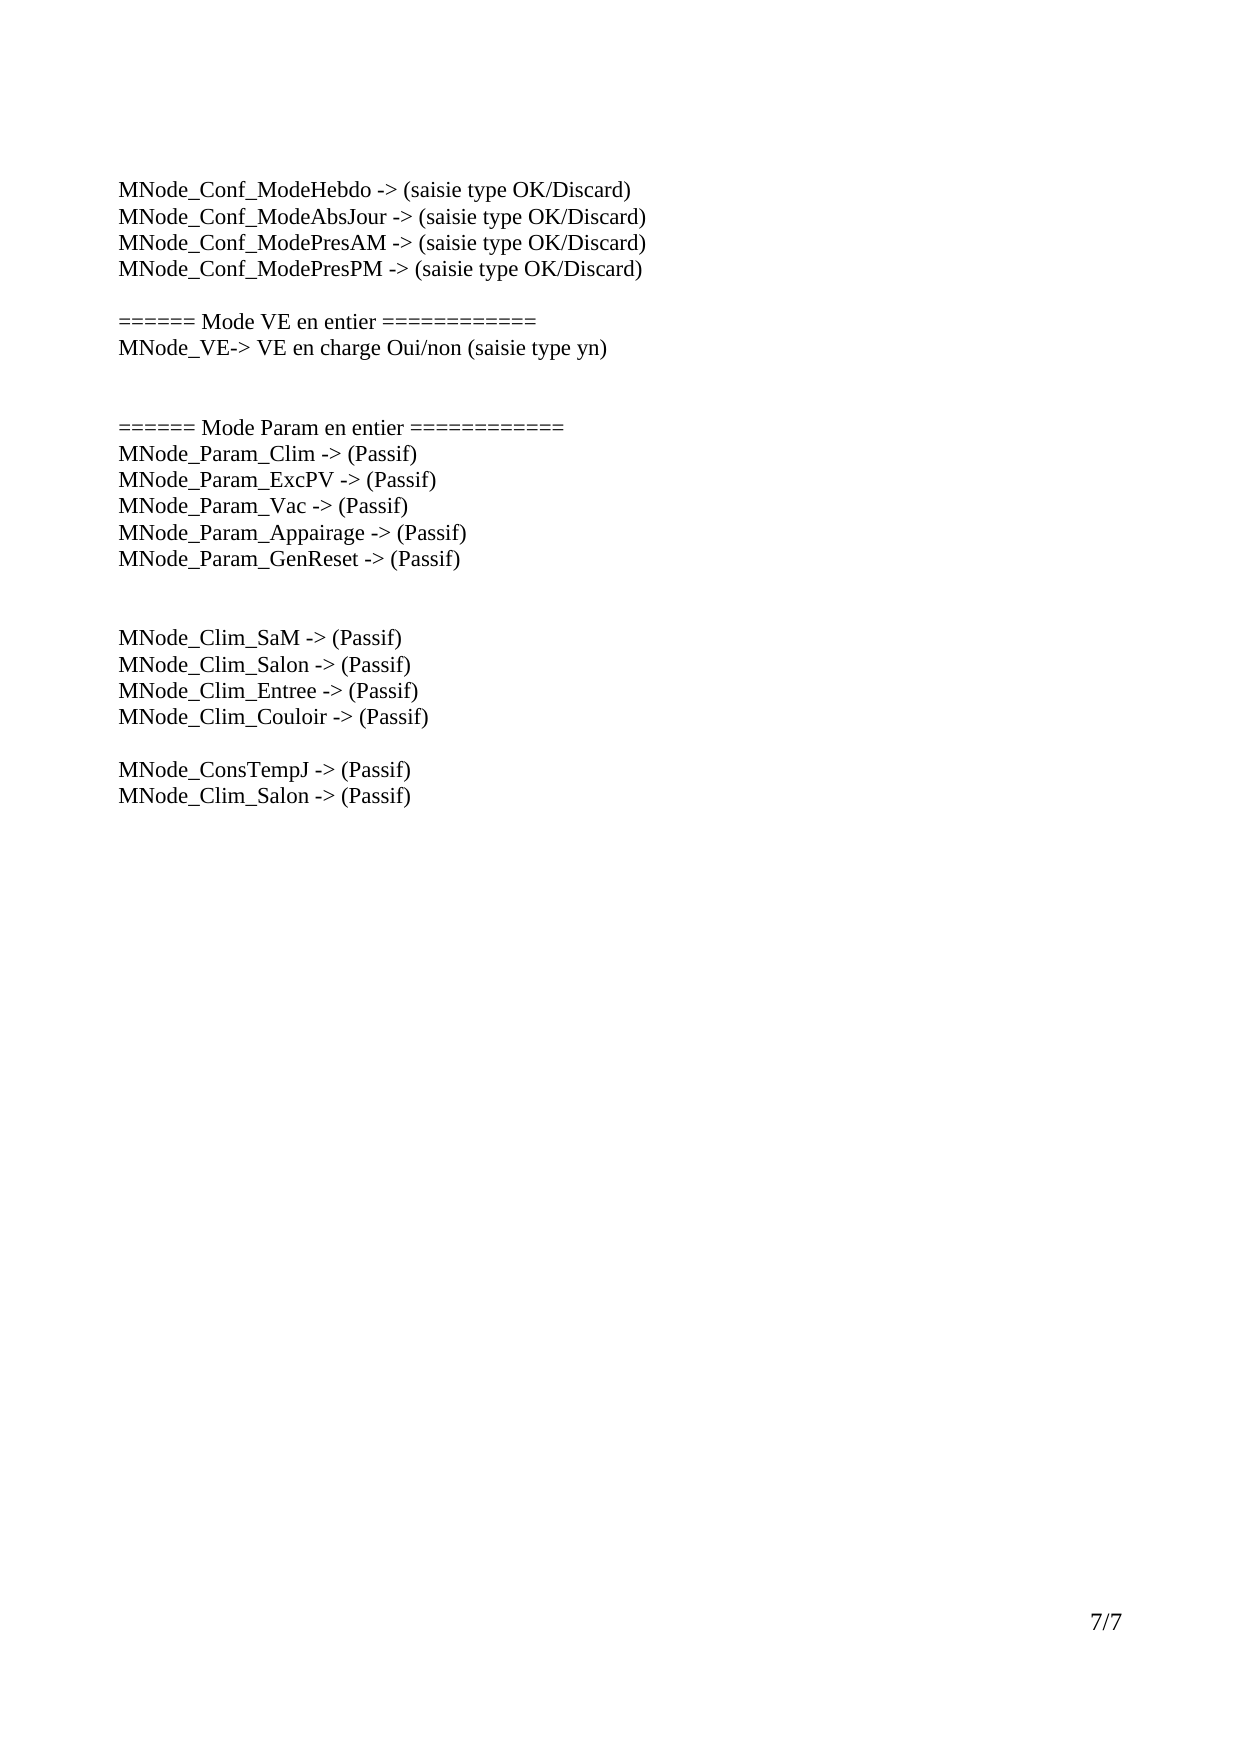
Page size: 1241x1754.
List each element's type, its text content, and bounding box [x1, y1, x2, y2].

text MNode_Clim_Salon -> (Passif) [118, 651, 1122, 677]
text MNode_Conf_ModePresPM -> (saisie type OK/Discard) [118, 255, 1122, 282]
text MNode_Param_ExcPV -> (Passif) [118, 466, 1122, 493]
text MNode_Conf_ModeHebdo -> (saisie type OK/Discard) [118, 176, 1122, 203]
text MNode_Clim_Salon -> (Passif) [118, 782, 1122, 809]
text MNode_ConsTempJ -> (Passif) [118, 756, 1122, 782]
text MNode_Conf_ModeAbsJour -> (saisie type OK/Discard) [118, 203, 1122, 229]
text ====== Mode Param en entier ============ [118, 413, 1122, 440]
text MNode_Clim_Couloir -> (Passif) [118, 703, 1122, 730]
text MNode_Conf_ModePresAM -> (saisie type OK/Discard) [118, 229, 1122, 255]
text MNode_Clim_SaM -> (Passif) [118, 624, 1122, 651]
text MNode_Param_Appairage -> (Passif) [118, 519, 1122, 545]
text MNode_Clim_Entree -> (Passif) [118, 677, 1122, 703]
text MNode_Param_Vac -> (Passif) [118, 493, 1122, 519]
text MNode_VE-> VE en charge Oui/non (saisie type yn) [118, 334, 1122, 361]
text MNode_Param_GenReset -> (Passif) [118, 545, 1122, 572]
text MNode_Param_Clim -> (Passif) [118, 440, 1122, 466]
text ====== Mode VE en entier ============ [118, 308, 1122, 334]
